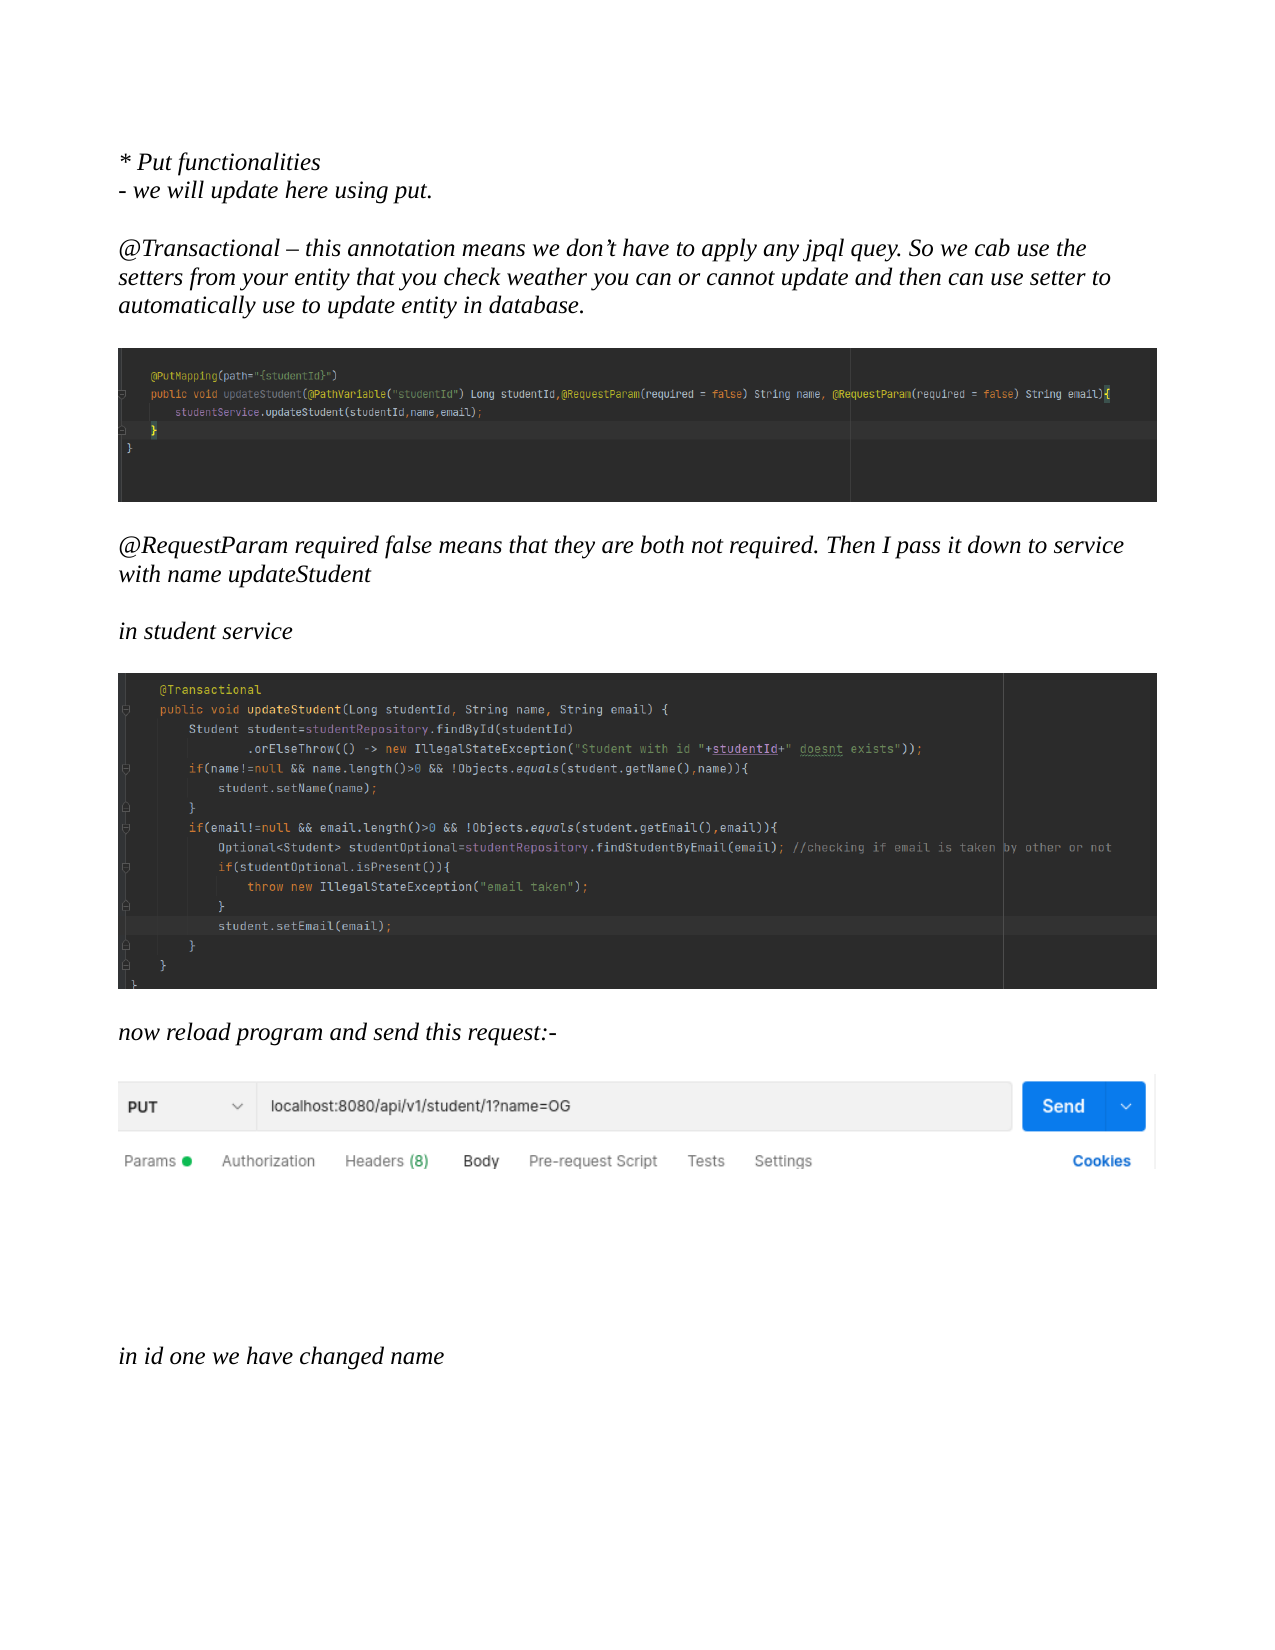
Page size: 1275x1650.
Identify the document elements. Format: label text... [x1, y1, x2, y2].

text in id one we have changed name [118, 1341, 1157, 1369]
text now reload program and send this request:- [118, 1017, 1157, 1046]
picture [118, 673, 1157, 989]
picture [118, 1074, 1157, 1169]
text - we will update here using put. [118, 176, 1157, 204]
picture [118, 348, 1157, 502]
text @Transactional – this annotation means we don’t have to apply any jpql quey. So we cab use the setters from your entity that you check weather you can or cannot update and then can use setter to automatically use to update entity in database. [118, 233, 1157, 319]
text @RequestParam required false means that they are both not required. Then I pass it down to service with name updateStudent [118, 530, 1157, 587]
text in student service [118, 616, 1157, 645]
text * Put functionalities [118, 147, 1157, 176]
